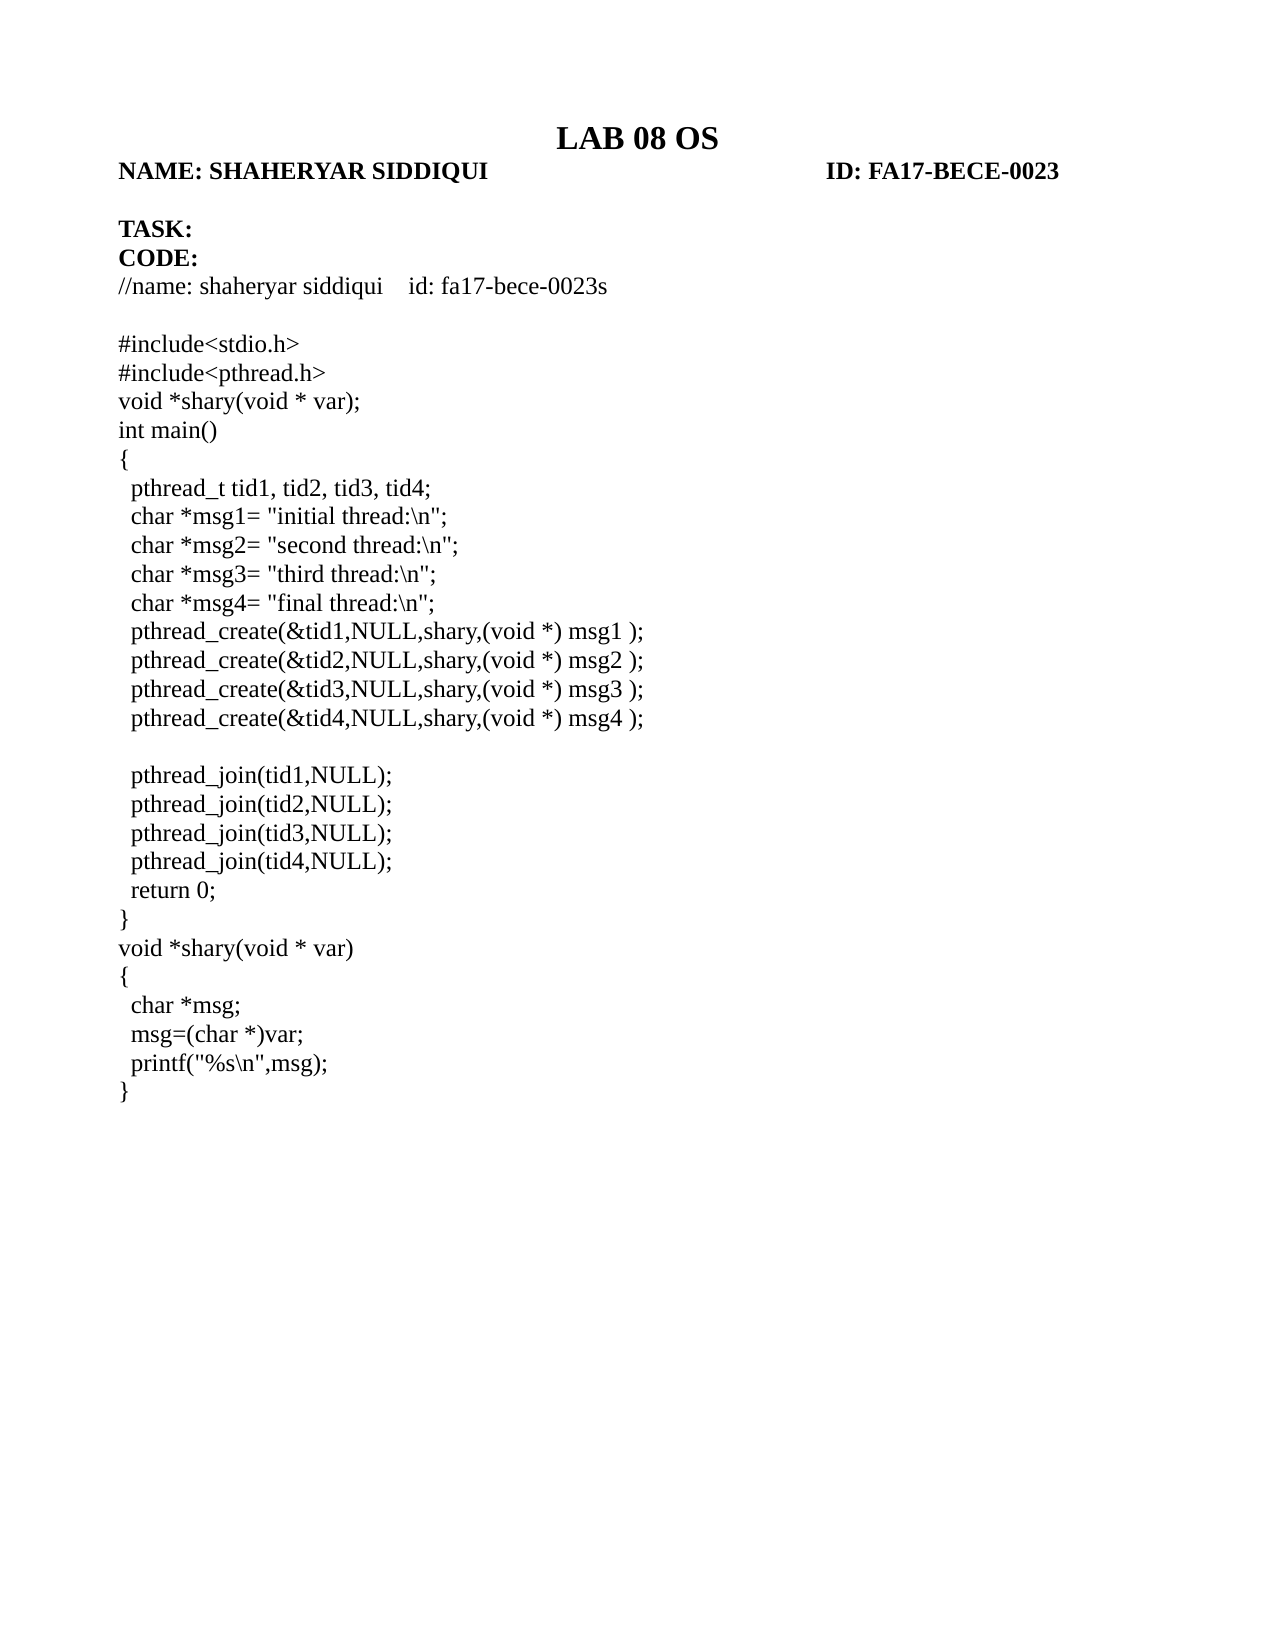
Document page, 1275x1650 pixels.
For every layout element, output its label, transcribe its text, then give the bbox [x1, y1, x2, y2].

text pthread_create(&tid2,NULL,shary,(void *) msg2 ); [118, 645, 1157, 674]
text return 0; [118, 875, 1157, 904]
text pthread_create(&tid3,NULL,shary,(void *) msg3 ); [118, 674, 1157, 703]
text LAB 08 OS [118, 118, 1157, 156]
text #include<pthread.h> [118, 358, 1157, 386]
text void *shary(void * var); [118, 386, 1157, 415]
text char *msg3= "third thread:\n"; [118, 559, 1157, 588]
text printf("%s\n",msg); [118, 1048, 1157, 1076]
text NAME: SHAHERYAR SIDDIQUI ID: FA17-BECE-0023 [118, 156, 1157, 185]
text char *msg; [118, 990, 1157, 1019]
text } [118, 904, 1157, 933]
text pthread_join(tid3,NULL); [118, 818, 1157, 846]
text int main() [118, 415, 1157, 444]
text pthread_create(&tid1,NULL,shary,(void *) msg1 ); [118, 616, 1157, 645]
text CODE: [118, 243, 1157, 271]
text char *msg1= "initial thread:\n"; [118, 501, 1157, 530]
text //name: shaheryar siddiqui id: fa17-bece-0023s [118, 271, 1157, 300]
text pthread_join(tid4,NULL); [118, 846, 1157, 875]
text { [118, 961, 1157, 990]
text { [118, 444, 1157, 473]
text char *msg4= "final thread:\n"; [118, 588, 1157, 616]
text void *shary(void * var) [118, 933, 1157, 961]
text TASK: [118, 214, 1157, 243]
text } [118, 1076, 1157, 1105]
text #include<stdio.h> [118, 329, 1157, 358]
text pthread_join(tid2,NULL); [118, 789, 1157, 818]
text pthread_join(tid1,NULL); [118, 760, 1157, 789]
text char *msg2= "second thread:\n"; [118, 530, 1157, 559]
text pthread_create(&tid4,NULL,shary,(void *) msg4 ); [118, 703, 1157, 731]
text pthread_t tid1, tid2, tid3, tid4; [118, 473, 1157, 501]
text msg=(char *)var; [118, 1019, 1157, 1048]
